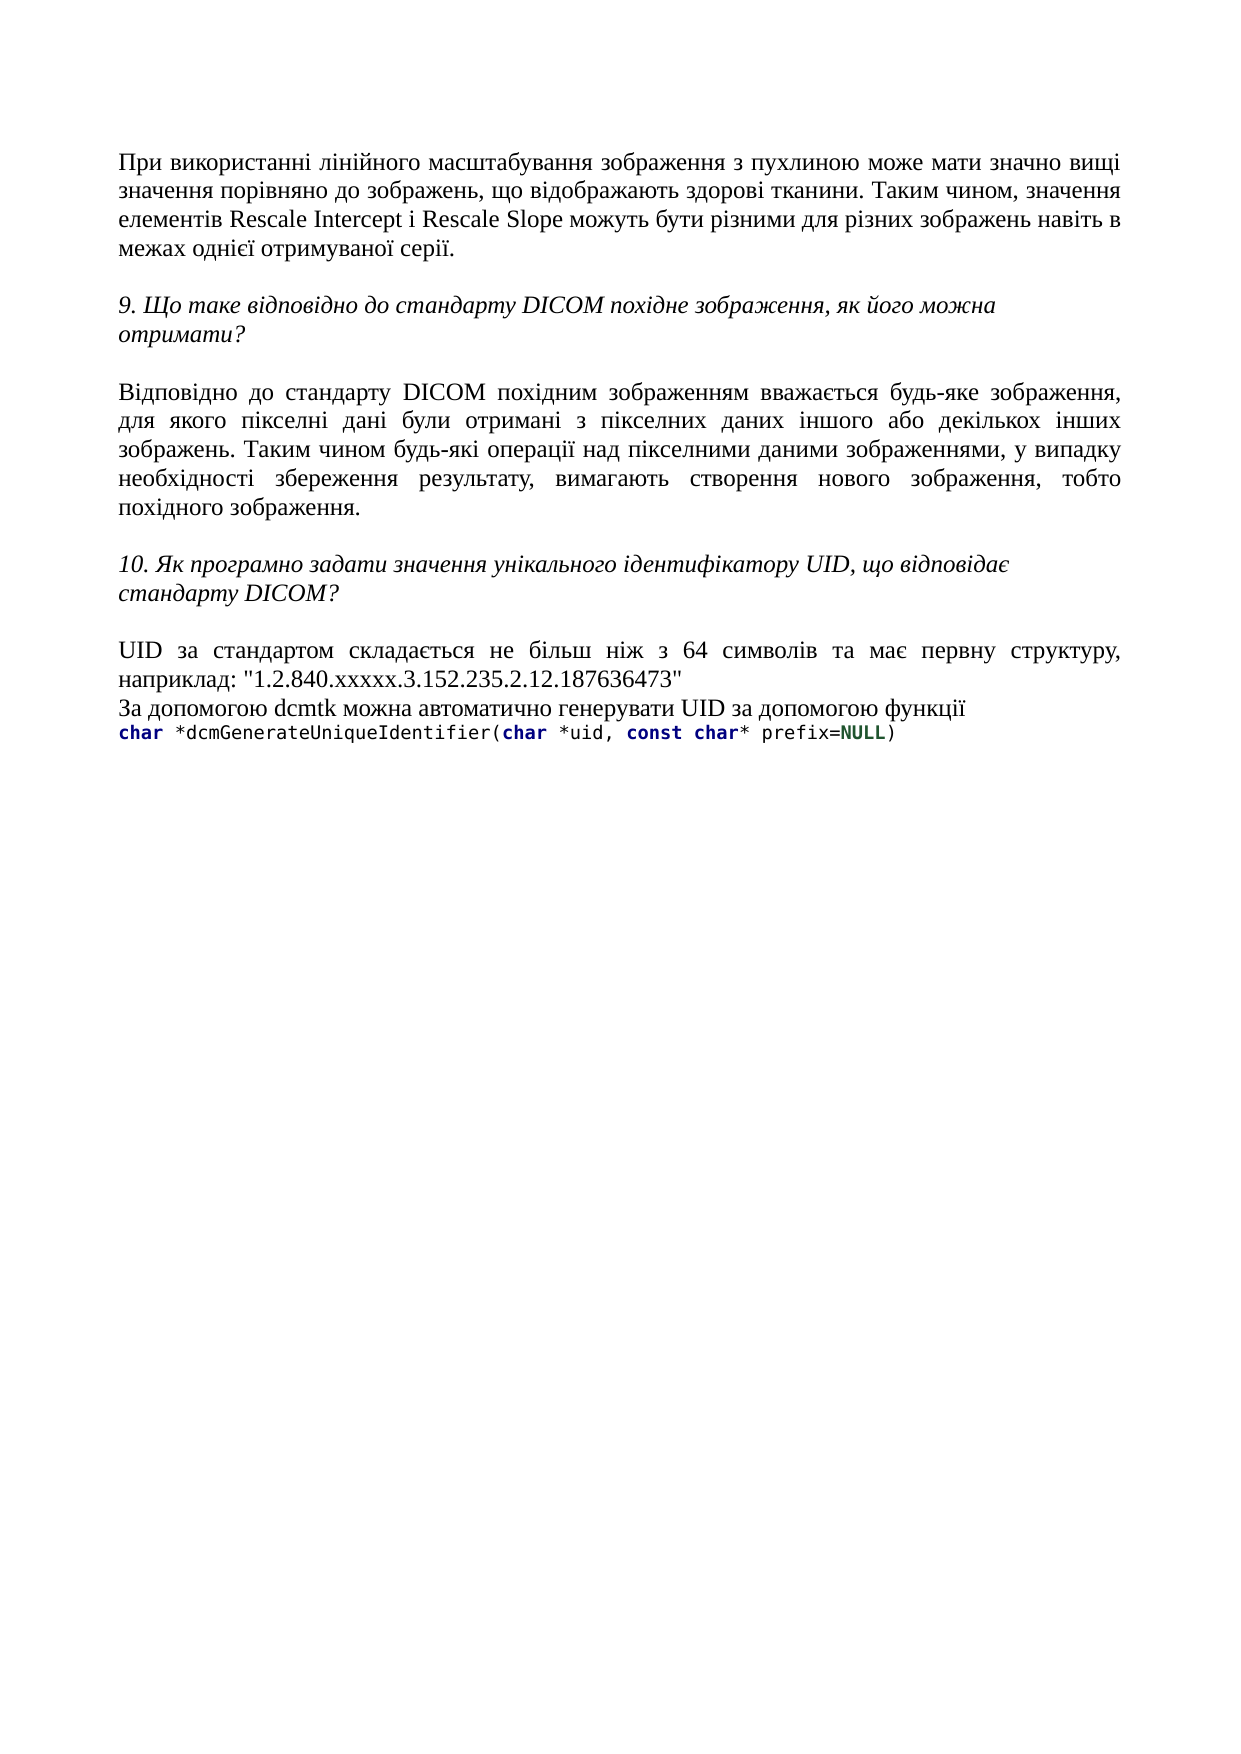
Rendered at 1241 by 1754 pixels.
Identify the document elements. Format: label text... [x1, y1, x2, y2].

text 10. Як програмно задати значення унікального ідентифікатору UID, що відповідає стандарту DICOM? [118, 549, 1122, 607]
text char *dcmGenerateUniqueIdentifier(char *uid, const char* prefix=NULL) [118, 722, 1122, 744]
text При використанні лінійного масштабування зображення з пухлиною може мати значно вищі значення порівняно до зображень, що відображають здорові тканини. Таким чином, значення елементів Rescale Intercept і Rescale Slope можуть бути різними для різних зображень навіть в межах однієї отримуваної серії. [118, 147, 1122, 262]
text UID за стандартом складається не більш ніж з 64 символів та має первну структуру, наприклад: "1.2.840.xxxxx.3.152.235.2.12.187636473" [118, 636, 1122, 693]
text За допомогою dcmtk можна автоматично генерувати UID за допомогою функції [118, 693, 1122, 722]
text Відповідно до стандарту DICOM похідним зображенням вважається будь-яке зображення, для якого пікселні дані були отримані з пікселних даних іншого або декількох інших зображень. Таким чином будь-які операції над пікселними даними зображеннями, у випадку необхідності збереження результату, вимагають створення нового зображення, тобто похідного зображення. [118, 377, 1122, 521]
text 9. Що таке відповідно до стандарту DICOM похідне зображення, як його можна отримати? [118, 291, 1122, 348]
